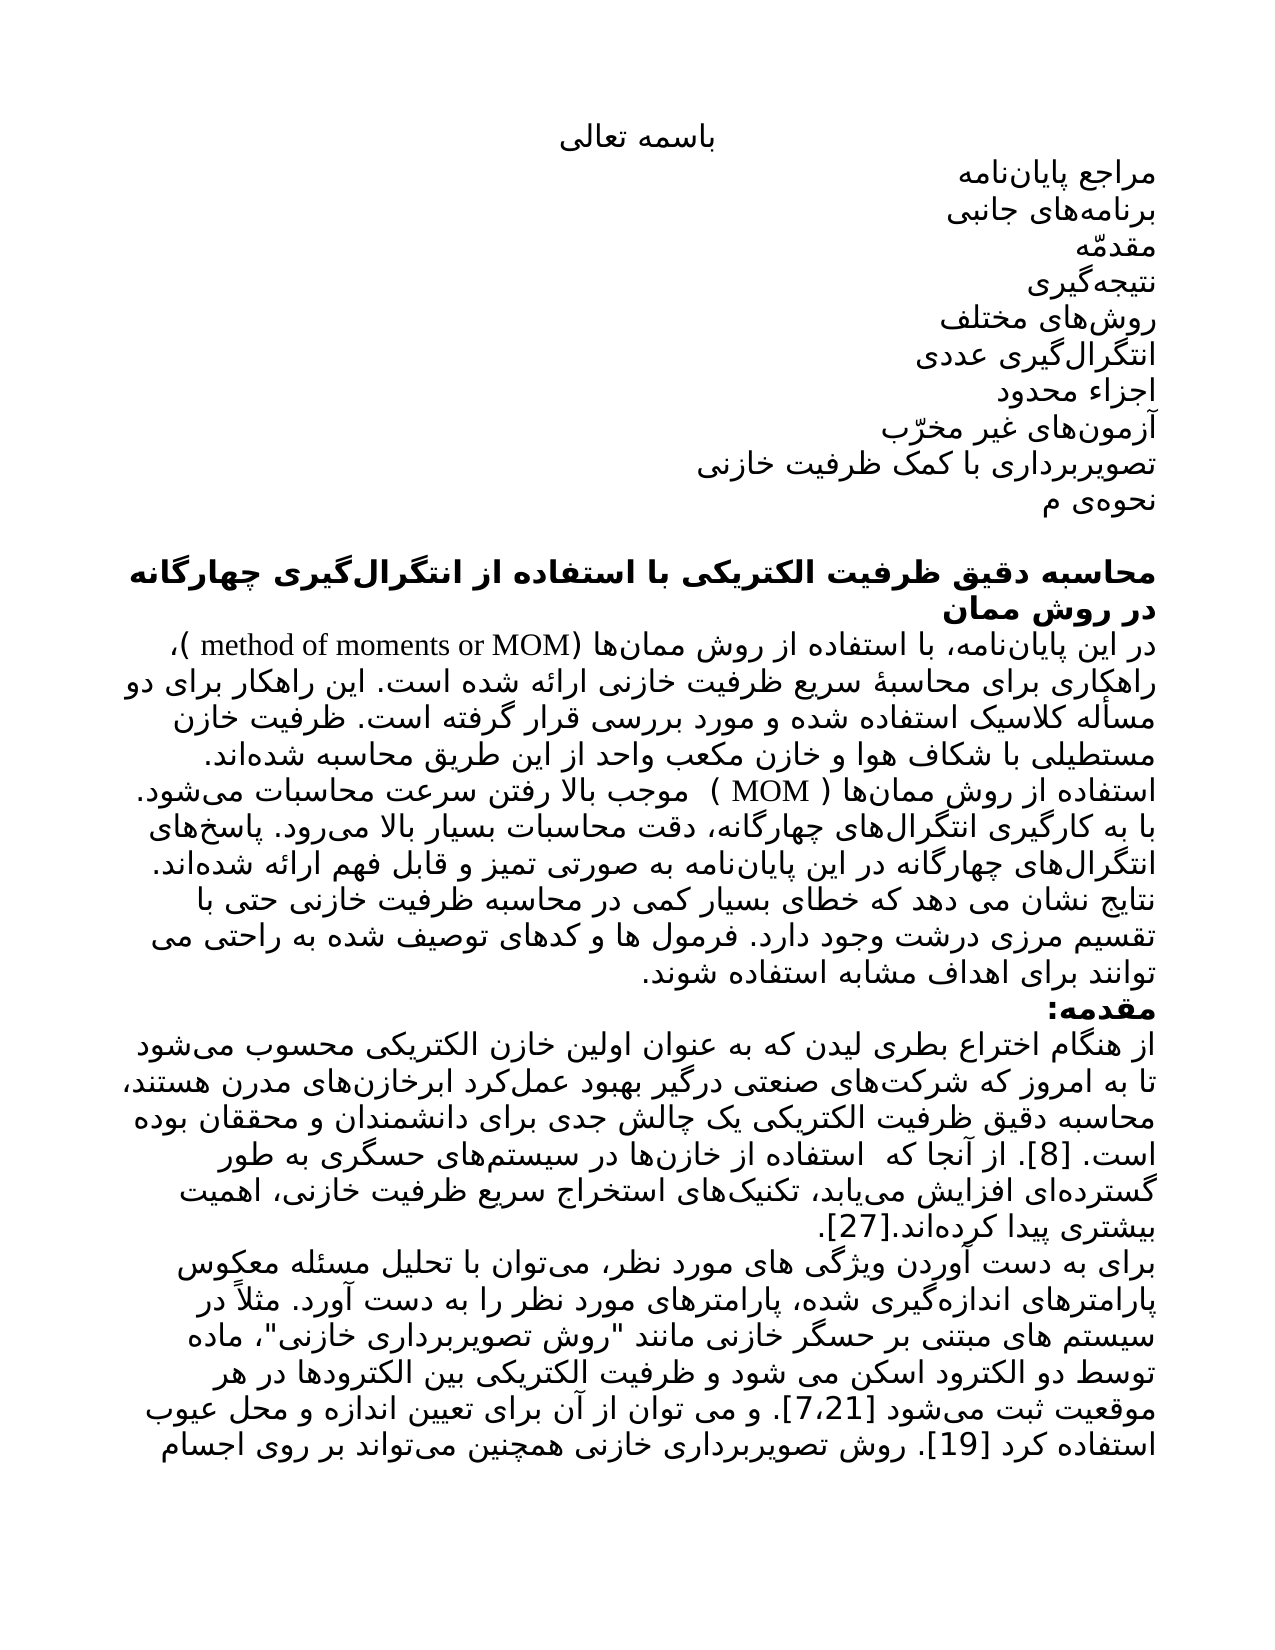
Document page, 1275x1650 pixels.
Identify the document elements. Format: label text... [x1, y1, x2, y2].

text از هنگام اختراع بطری لیدن که به عنوان اولین خازن الکتریکی محسوب می‌شود تا به امروز که شرکت‌های صنعتی درگیر بهبود عمل‌کرد ابرخازن‌های مدرن هستند، محاسبه دقیق ظرفیت الکتریکی یک چالش جدی برای دانشمندان و محققان بوده است. [8]. از آنجا که استفاده از خازن‌ها در سیستم‌های حسگری به طور گسترده‌ای افزایش می‌یابد، تکنیک‌های استخراج سریع ظرفیت خازنی، اهمیت بیشتری پیدا کرده‌اند.[27]. [118, 1027, 1157, 1245]
text برنامه‌های جانبی [118, 191, 1157, 227]
text مقدمّه [118, 227, 1157, 263]
text آزمون‌های غیر مخرّب [118, 409, 1157, 445]
text مقدمه: [118, 990, 1157, 1027]
text اجزاء محدود [118, 373, 1157, 409]
text باسمه تعالی [118, 118, 1157, 154]
text نتیجه‌گیری [118, 263, 1157, 300]
text مراجع پایان‌نامه [118, 154, 1157, 191]
text تصویربرداری با کمک ظرفیت خازنی [118, 445, 1157, 482]
text روش‌های مختلف [118, 300, 1157, 336]
text در این پایان‌نامه، با استفاده از روش ممان‌ها (method of moments or MOM )، راهکاری برای محاسبهٔ سریع ظرفیت خازنی ارائه شده است. این راهکار برای دو مسأله کلاسیک استفاده شده و مورد بررسی قرار گرفته است. ظرفیت خازن مستطیلی با شکاف هوا و خازن مکعب واحد از این طریق محاسبه شده‌اند. استفاده از روش ممان‌ها ( MOM ) موجب بالا رفتن سرعت محاسبات می‌شود. با به کارگیری انتگرال‌های چهارگانه، دقت محاسبات بسیار بالا می‌رود. پاسخ‌های انتگرال‌های چهارگانه در این پایان‌نامه به صورتی تمیز و قابل فهم ارائه شده‌اند. نتایج نشان می دهد که خطای بسیار کمی در محاسبه ظرفیت خازنی حتی با تقسیم مرزی درشت وجود دارد. فرمول ها و کدهای توصیف شده به راحتی می توانند برای اهداف مشابه استفاده شوند. [118, 627, 1157, 990]
text انتگرال‌گیری عددی [118, 336, 1157, 373]
text محاسبه دقیق ظرفیت الکتریکی با استفاده از انتگرال‌گیری چهارگانه در روش ممان [118, 554, 1157, 627]
text برای به دست آوردن ویژگی های مورد نظر، می‌توان با تحلیل مسئله معکوس پارامترهای اندازه‌گیری شده، پارامترهای مورد نظر را به دست آورد. مثلاً در سیستم های مبتنی بر حسگر خازنی مانند "روش تصویربرداری خازنی"، ماده توسط دو الکترود اسکن می شود و ظرفیت الکتریکی بین الکترودها در هر موقعیت ثبت می‌شود [7،21]. و می توان از آن برای تعیین اندازه و محل عیوب استفاده کرد [19]. روش تصویربرداری خازنی همچنین می‌تواند بر روی اجسام فلزی استفاده شود و برای ایجاد تصویر سطحی از ماده به عنوان یک مسئله معکوس استفاده می‌شود [25]. [118, 1245, 1157, 1463]
text نحوه‌ی م [118, 482, 1157, 518]
